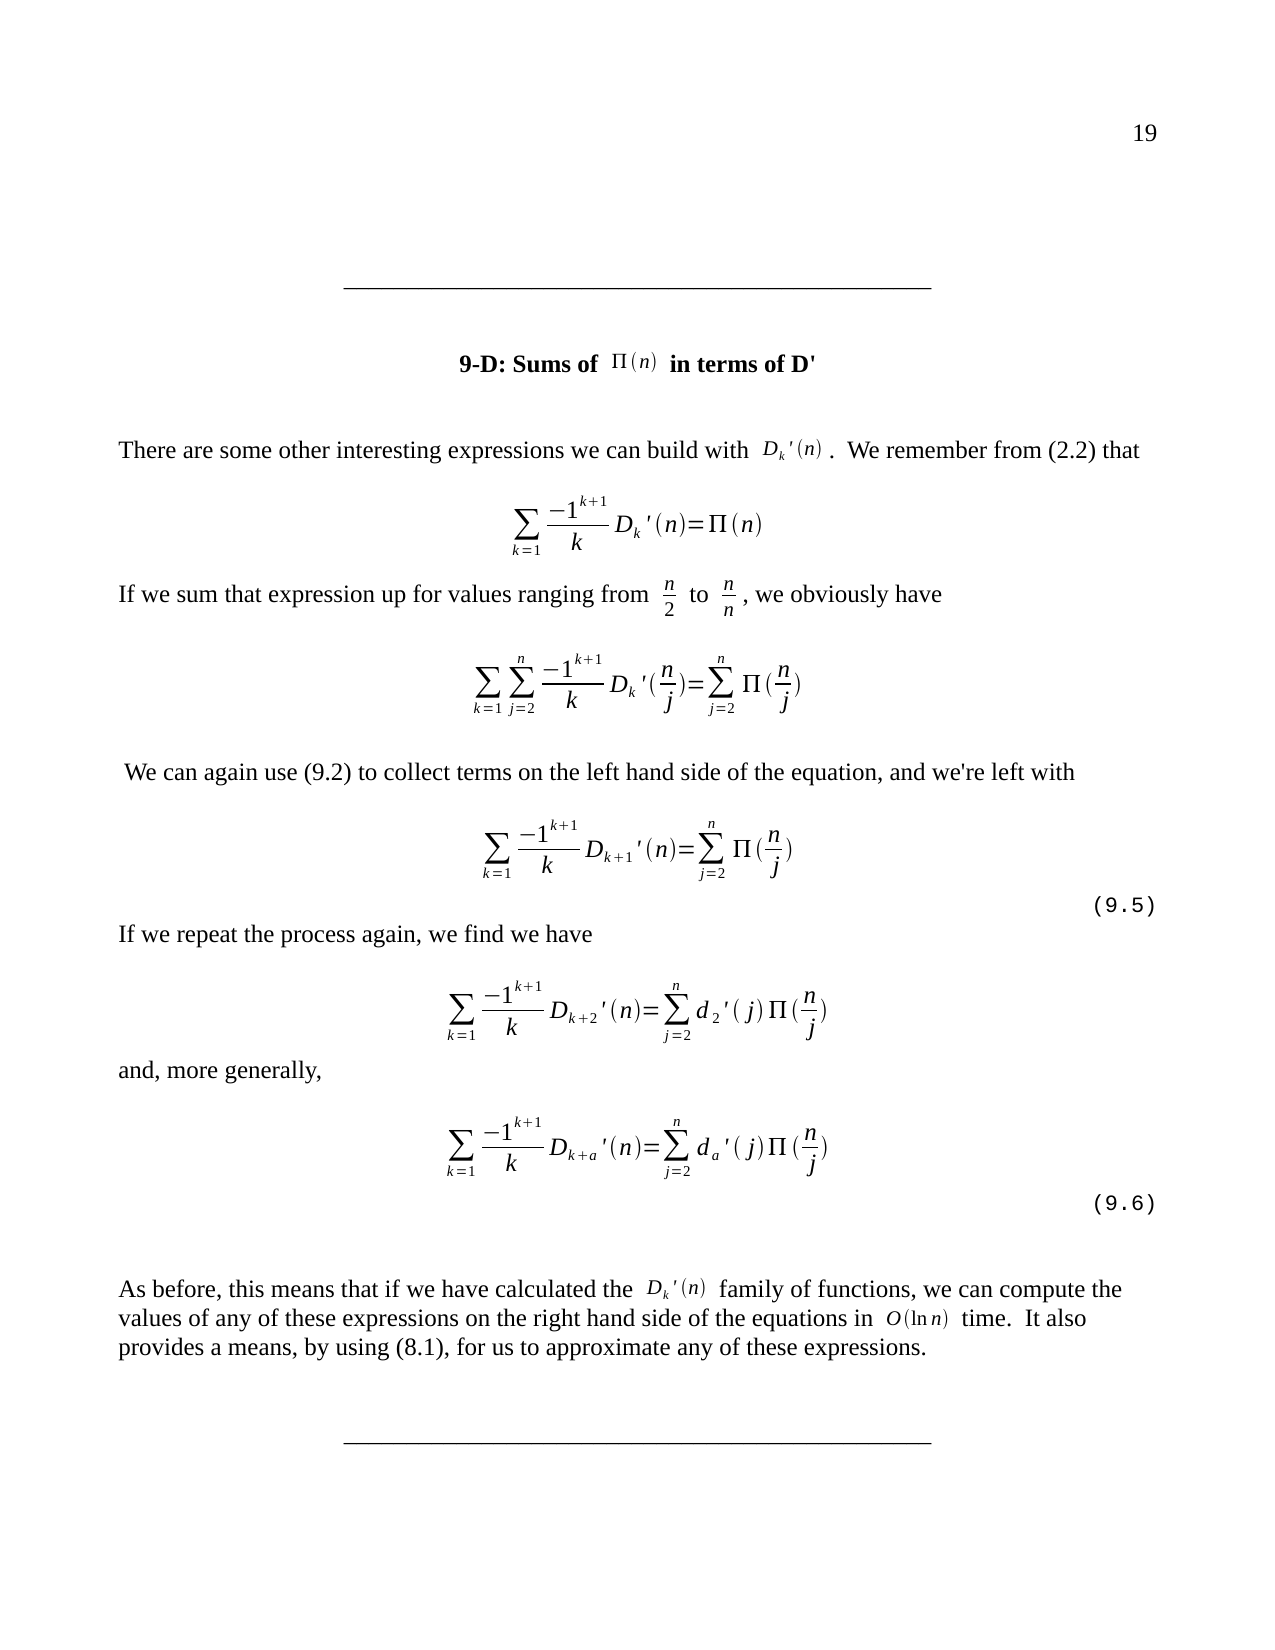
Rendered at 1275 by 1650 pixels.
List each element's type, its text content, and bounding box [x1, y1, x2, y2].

text (9.6) [118, 1192, 1157, 1217]
text (9.5) [118, 894, 1157, 919]
text There are some other interesting expressions we can build with . We remember from (2.2) that [118, 435, 1157, 464]
text As before, this means that if we have calculated the family of functions, we can compute the values of any of these expressions on the right hand side of the equations in time. It also provides a means, by using (8.1), for us to approximate any of these expressions. [118, 1274, 1157, 1360]
text _______________________________________________ [118, 263, 1157, 291]
text _______________________________________________ [118, 1418, 1157, 1447]
text We can again use (9.2) to collect terms on the left hand side of the equation, and we're left with [118, 757, 1157, 786]
text 9-D: Sums of in terms of D' [118, 349, 1157, 378]
text If we sum that expression up for values ranging from to , we obviously have [118, 572, 1157, 621]
text If we repeat the process again, we find we have [118, 919, 1157, 947]
text and, more generally, [118, 1055, 1157, 1084]
